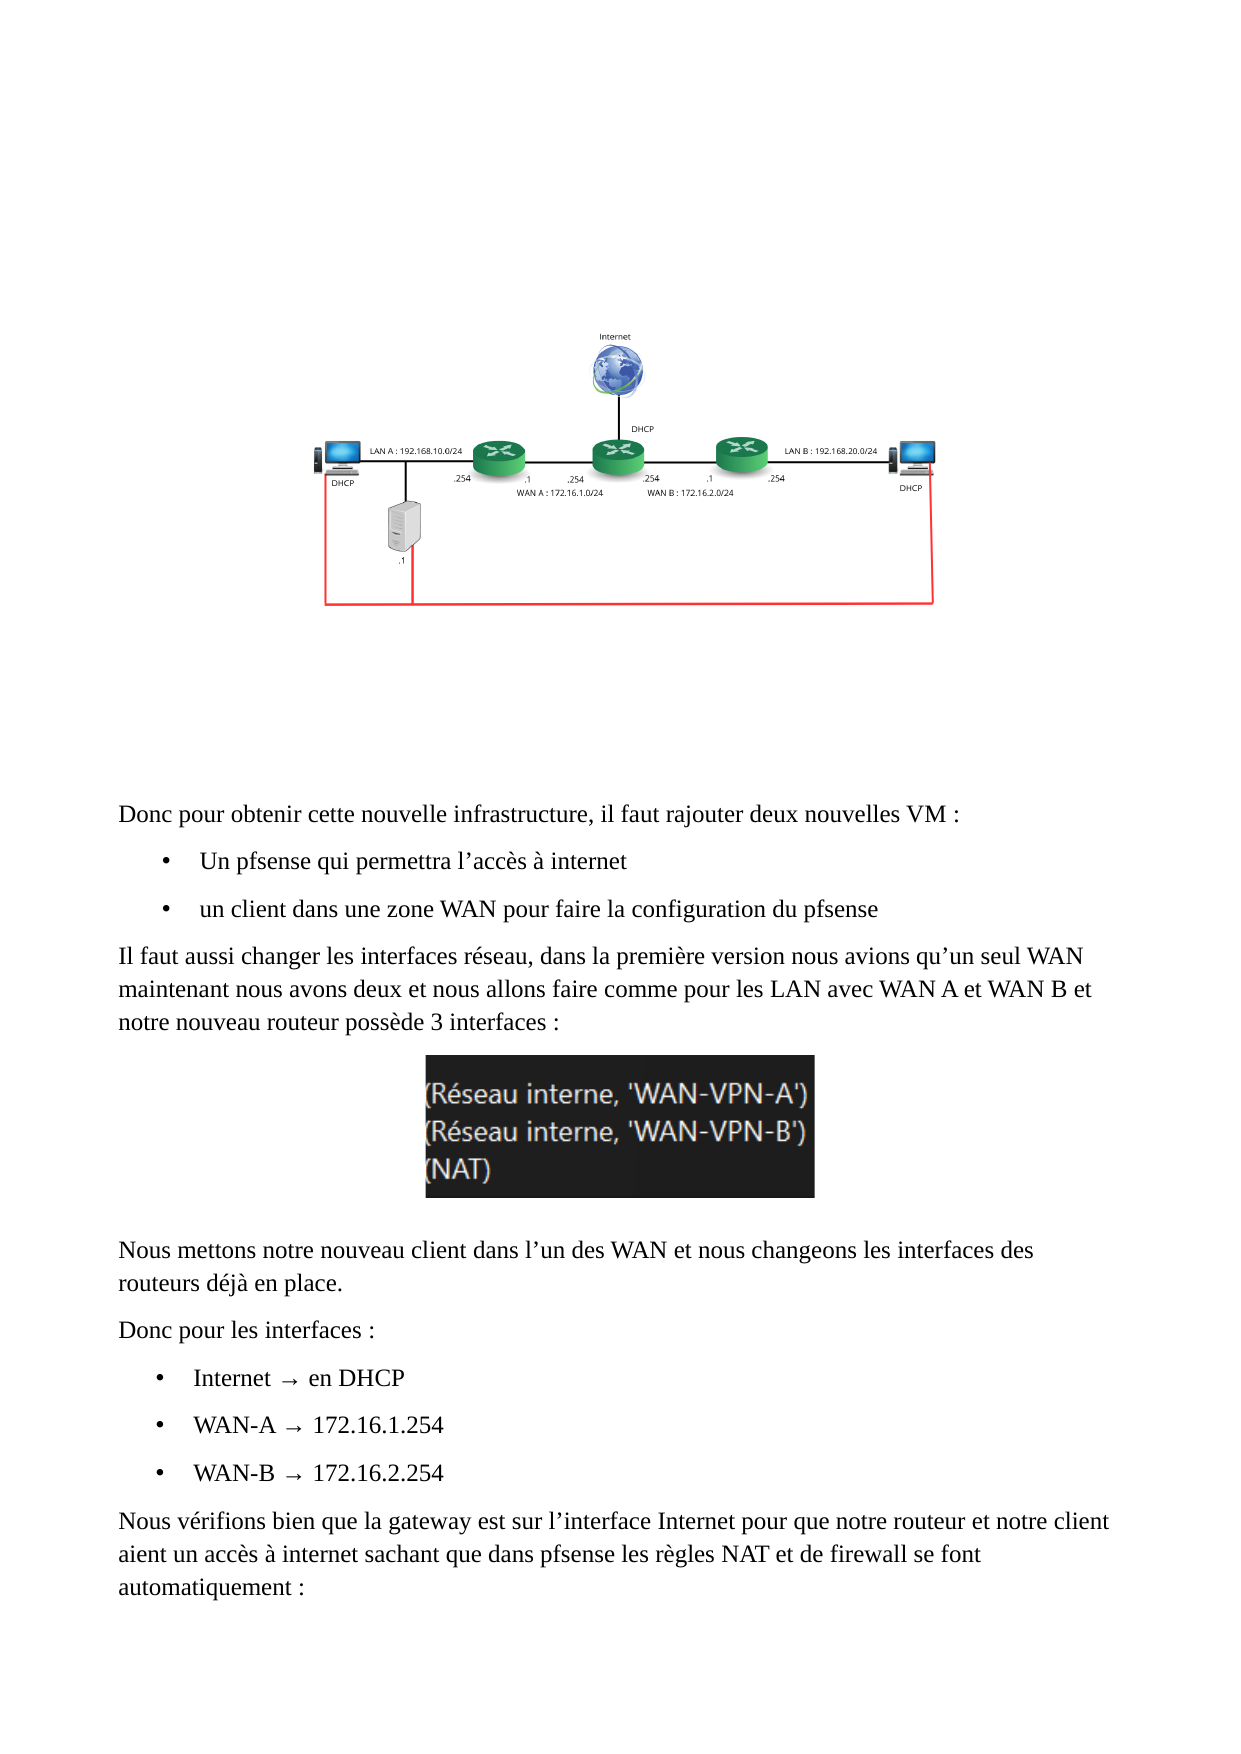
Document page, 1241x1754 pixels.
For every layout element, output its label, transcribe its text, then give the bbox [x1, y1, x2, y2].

picture [425, 1055, 815, 1198]
list WAN-A → 172.16.1.254 [156, 1411, 1122, 1439]
text Donc pour obtenir cette nouvelle infrastructure, il faut rajouter deux nouvelles VM : [118, 799, 1122, 827]
list WAN-B → 172.16.2.254 [156, 1458, 1122, 1487]
text Nous vérifions bien que la gateway est sur l’interface Internet pour que notre routeur et notre client aient un accès à internet sachant que dans pfsense les règles NAT et de firewall se font automatiquement : [118, 1506, 1122, 1601]
list Un pfsense qui permettra l’accès à internet [162, 846, 1122, 875]
text Donc pour les interfaces : [118, 1315, 1122, 1344]
list un client dans une zone WAN pour faire la configuration du pfsense [162, 894, 1122, 923]
text Nous mettons notre nouveau client dans l’un des WAN et nous changeons les interfaces des routeurs déjà en place. [118, 1235, 1122, 1297]
list Internet → en DHCP [156, 1363, 1122, 1392]
text Il faut aussi changer les interfaces réseau, dans la première version nous avions qu’un seul WAN maintenant nous avons deux et nous allons faire comme pour les LAN avec WAN A et WAN B et notre nouveau routeur possède 3 interfaces : [118, 941, 1122, 1036]
picture [122, 186, 1127, 751]
